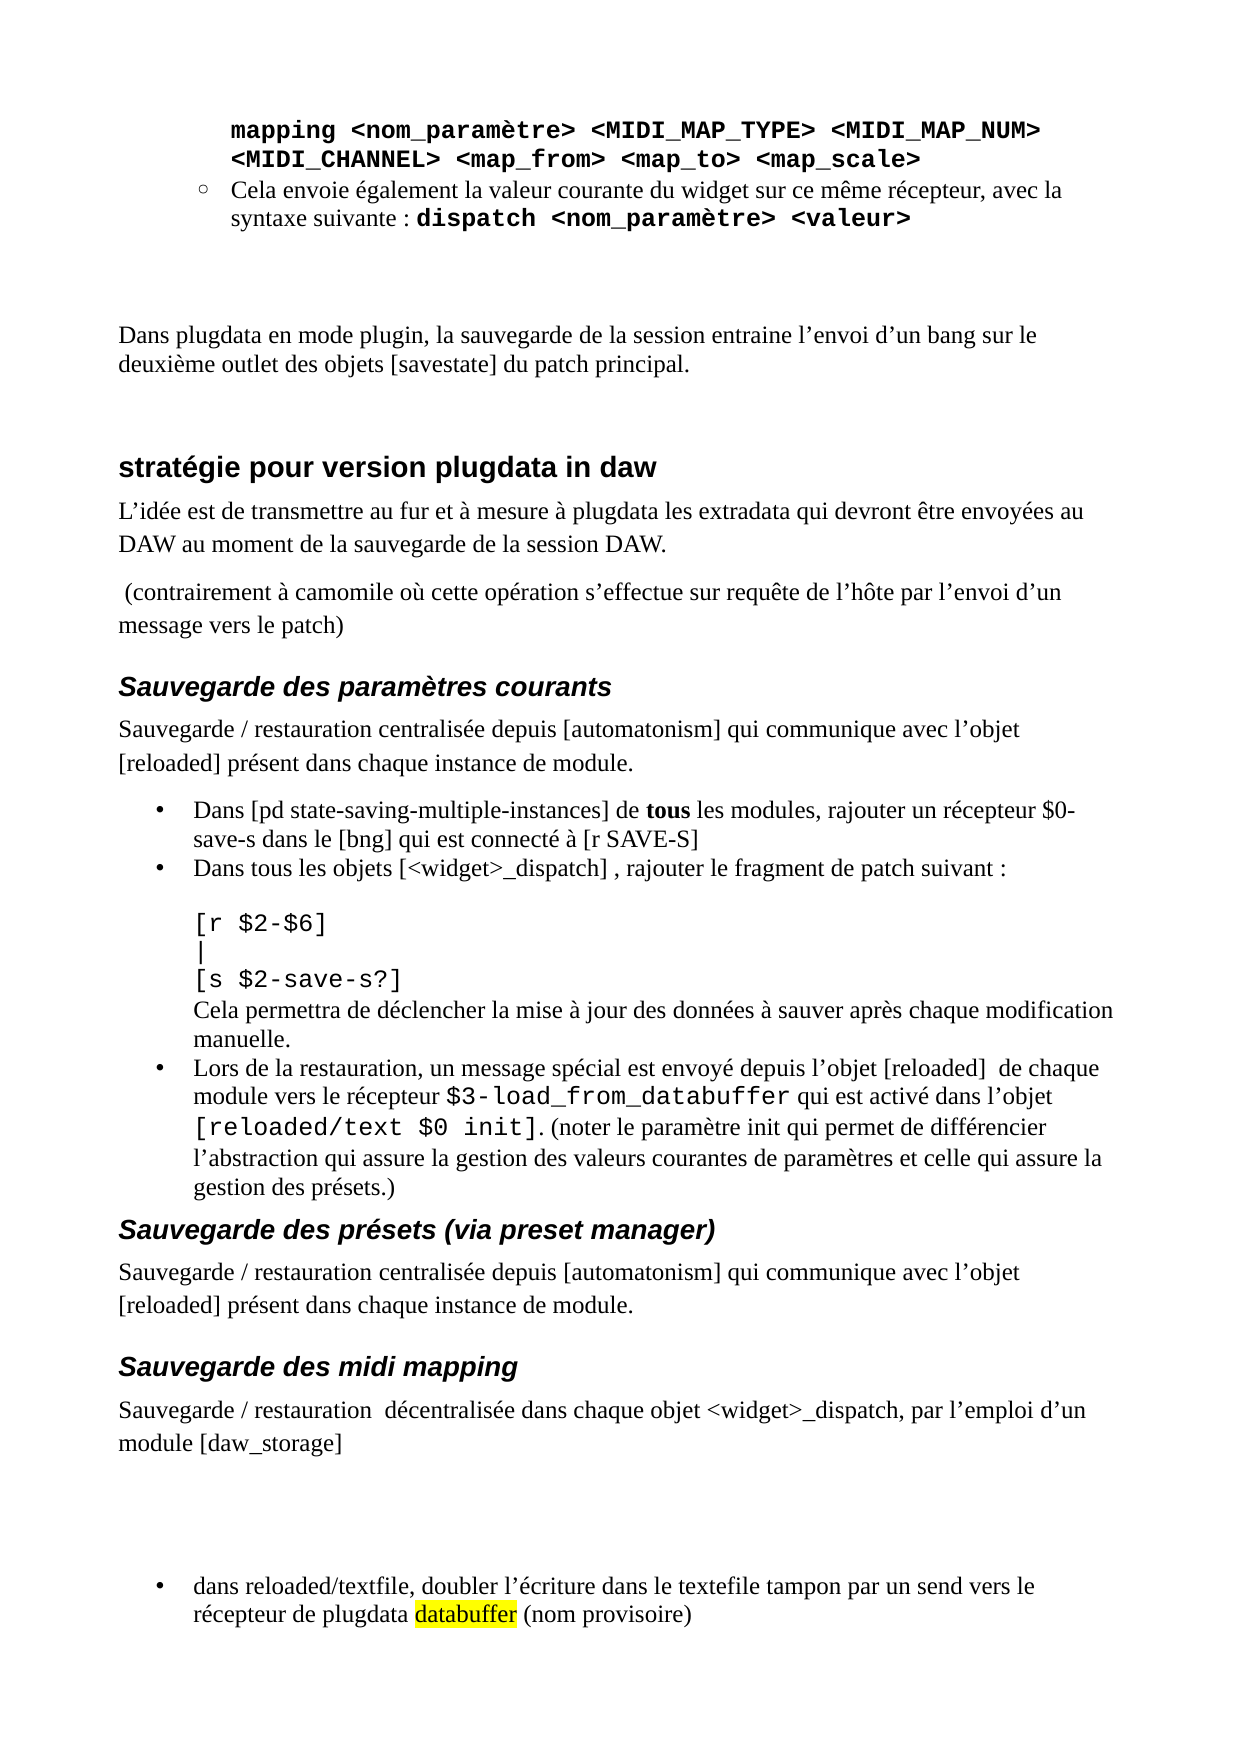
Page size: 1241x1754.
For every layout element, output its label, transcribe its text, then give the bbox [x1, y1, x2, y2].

text L’idée est de transmettre au fur et à mesure à plugdata les extradata qui devront être envoyées au DAW au moment de la sauvegarde de la session DAW. [118, 496, 1122, 558]
list Cela envoie également la valeur courante du widget sur ce même récepteur, avec la syntaxe suivante : dispatch <nom_paramètre> <valeur> [193, 175, 1122, 234]
list Dans [pd state-saving-multiple-instances] de tous les modules, rajouter un récepteur $0-save-s dans le [bng] qui est connecté à [r SAVE-S] [156, 795, 1122, 853]
subtitle stratégie pour version plugdata in daw [118, 450, 1122, 484]
list Cela permettra de déclencher la mise à jour des données à sauver après chaque modification manuelle. [156, 995, 1122, 1053]
list [r $2-$6] [156, 910, 1122, 938]
text Sauvegarde / restauration centralisée depuis [automatonism] qui communique avec l’objet [reloaded] présent dans chaque instance de module. [118, 714, 1122, 776]
text Dans plugdata en mode plugin, la sauvegarde de la session entraine l’envoi d’un bang sur le deuxième outlet des objets [savestate] du patch principal. [118, 321, 1122, 378]
text Sauvegarde / restauration décentralisée dans chaque objet <widget>_dispatch, par l’emploi d’un module [daw_storage] [118, 1395, 1122, 1457]
list dans reloaded/textfile, doubler l’écriture dans le textefile tampon par un send vers le récepteur de plugdata databuffer (nom provisoire) [156, 1571, 1122, 1628]
subtitle Sauvegarde des midi mapping [118, 1351, 1122, 1382]
subtitle Sauvegarde des présets (via preset manager) [118, 1213, 1122, 1245]
text Sauvegarde / restauration centralisée depuis [automatonism] qui communique avec l’objet [reloaded] présent dans chaque instance de module. [118, 1257, 1122, 1319]
subtitle Sauvegarde des paramètres courants [118, 670, 1122, 702]
list Lors de la restauration, un message spécial est envoyé depuis l’objet [reloaded] de chaque module vers le récepteur $3-load_from_databuffer qui est activé dans l’objet [reloaded/text $0 init]. (noter le paramètre init qui permet de différencier l’abstraction qui assure la gestion des valeurs courantes de paramètres et celle qui assure la gestion des présets.) [156, 1053, 1122, 1201]
list mapping <nom_paramètre> <MIDI_MAP_TYPE> <MIDI_MAP_NUM> <MIDI_CHANNEL> <map_from> <map_to> <map_scale> [193, 118, 1122, 175]
list [s $2-save-s?] [156, 967, 1122, 995]
text (contrairement à camomile où cette opération s’effectue sur requête de l’hôte par l’envoi d’un message vers le patch) [118, 577, 1122, 639]
list Dans tous les objets [<widget>_dispatch] , rajouter le fragment de patch suivant : [156, 853, 1122, 881]
list | [156, 938, 1122, 967]
